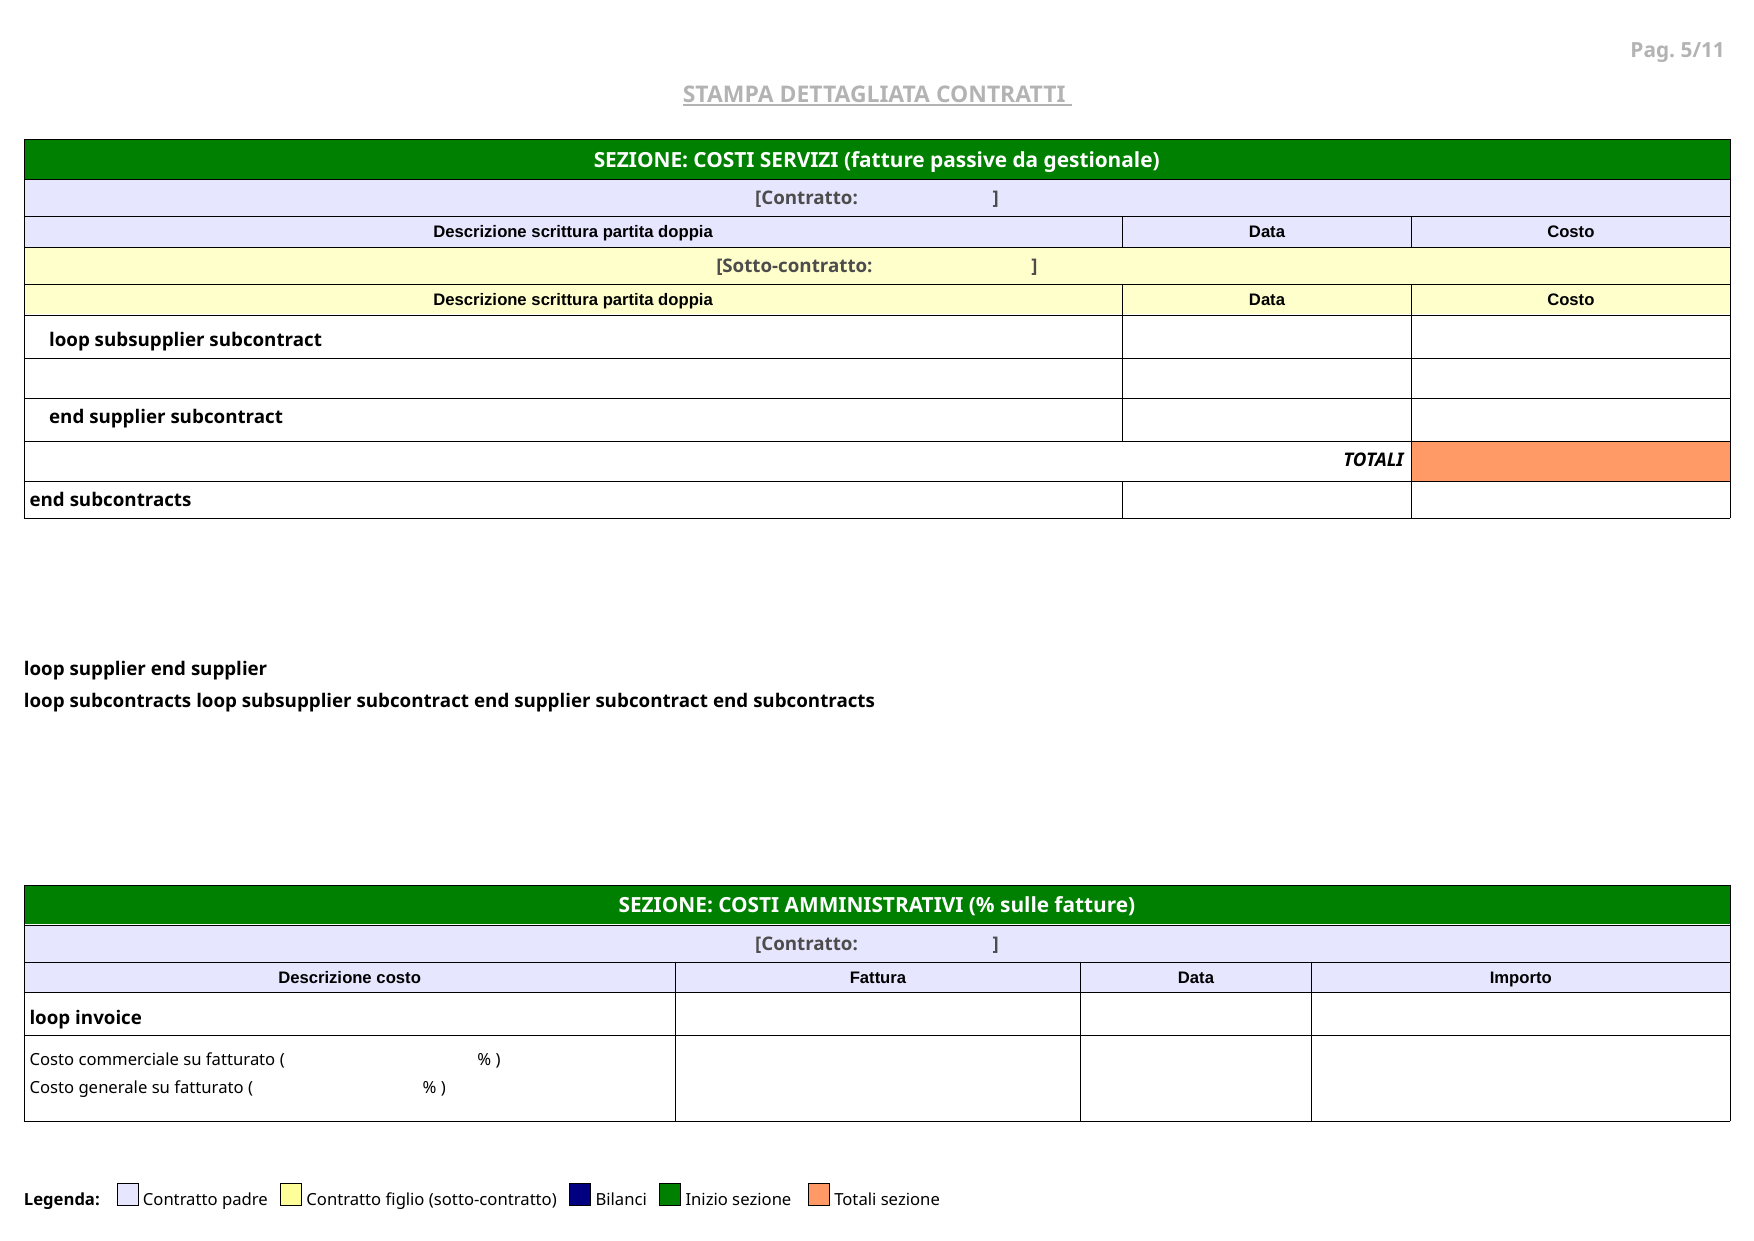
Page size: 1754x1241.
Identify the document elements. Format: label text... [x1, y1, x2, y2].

text <if test="test_part('cost', data)"> [24, 822, 1730, 850]
text loop subcontracts loop subsupplier subcontract end supplier subcontract end subcontracts [24, 687, 1730, 713]
table_cell <formatLang(subsupplier.date, date=True)> [1123, 359, 1411, 398]
table_cell [Contratto: <contract.name>] [25, 926, 1730, 962]
table_cell TOTALI [25, 442, 1411, 481]
table_cell [1081, 993, 1311, 1035]
table_cell [1412, 399, 1730, 441]
table_cell Costo commerciale su fatturato ( <contract.commercial_rate> % ) Costo generale su fatturato ( <contract.general_rate> % ) [25, 1036, 675, 1121]
table_cell Descrizione scrittura partita doppia [25, 217, 1122, 247]
text </if> [24, 718, 1730, 747]
table_cell loop invoice [25, 993, 675, 1035]
table_cell Importo [1312, 963, 1730, 992]
table_cell [1312, 993, 1730, 1035]
table_cell [1123, 482, 1411, 518]
table_cell <formatLang(get_totals('supplier'))> [1412, 442, 1730, 481]
table_cell Fattura [676, 963, 1080, 992]
table_cell <formatLang(subsupplier.amount)> [1412, 359, 1730, 398]
table_cell Data [1123, 285, 1411, 314]
table_header SEZIONE: COSTI SERVIZI (fatture passive da gestionale) [25, 140, 1730, 179]
table_cell end subcontracts [25, 482, 1122, 518]
table_header SEZIONE: COSTI AMMINISTRATIVI (% sulle fatture) [25, 886, 1730, 924]
table_cell Costo [1412, 217, 1730, 247]
table_cell <subsupplier.name> [25, 359, 1122, 398]
table_cell [676, 993, 1080, 1035]
table_cell <format_data_italian(invoice.date)> [1081, 1036, 1311, 1121]
table_cell [1412, 482, 1730, 518]
table_cell end supplier subcontract [25, 399, 1122, 441]
table_cell Descrizione scrittura partita doppia [25, 285, 1122, 314]
table_cell Costo [1412, 285, 1730, 314]
table_cell [1412, 316, 1730, 357]
table_cell [1123, 399, 1411, 441]
table_cell [Sotto-contratto: <subcontract.name>] [25, 248, 1730, 284]
table_cell Data [1081, 963, 1311, 992]
text loop supplier end supplier [24, 656, 1730, 681]
table_cell Descrizione costo [25, 963, 675, 992]
table_cell <invoice.name> [676, 1036, 1080, 1121]
text </if> [24, 552, 1730, 581]
table_cell [Contratto: <contract.name>] [25, 180, 1730, 216]
text <if test="not test_part('supplier', data)"> [24, 621, 1730, 650]
table_cell Data [1123, 217, 1411, 247]
table_cell loop subsupplier subcontract [25, 316, 1122, 357]
table_cell [1123, 316, 1411, 357]
table_cell <formatLang(-(invoice.amount or 0.0) * (contract.commercial_rate or 0.0) / 100)> <formatLang(-(invoice.amount or 0.0) * (contract.general_rate or 0.0) / 100)> [1312, 1036, 1730, 1121]
